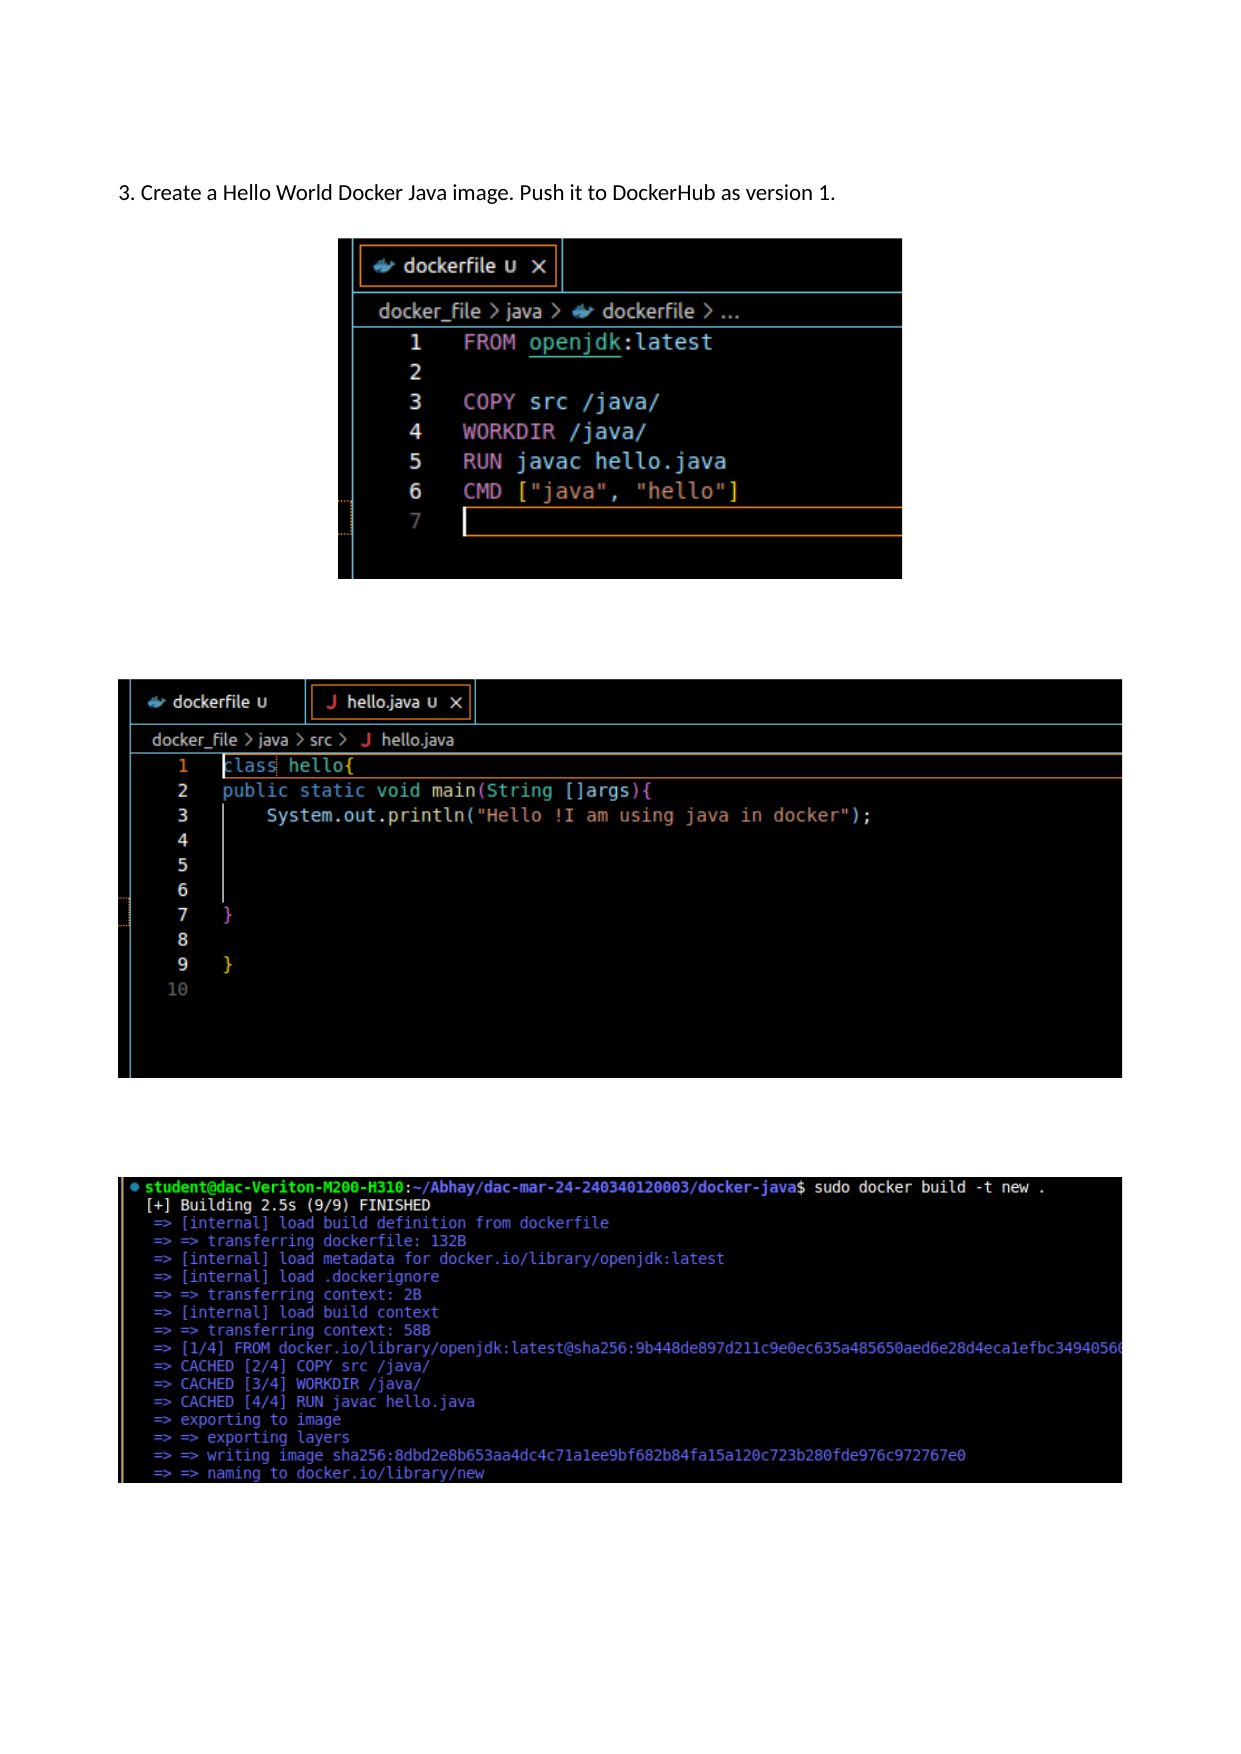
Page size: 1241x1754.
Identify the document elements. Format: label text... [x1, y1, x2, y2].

picture [118, 1177, 1123, 1483]
picture [338, 238, 903, 579]
text 3. Create a Hello World Docker Java image. Push it to DockerHub as version 1. [118, 178, 1122, 207]
picture [118, 678, 1123, 1078]
